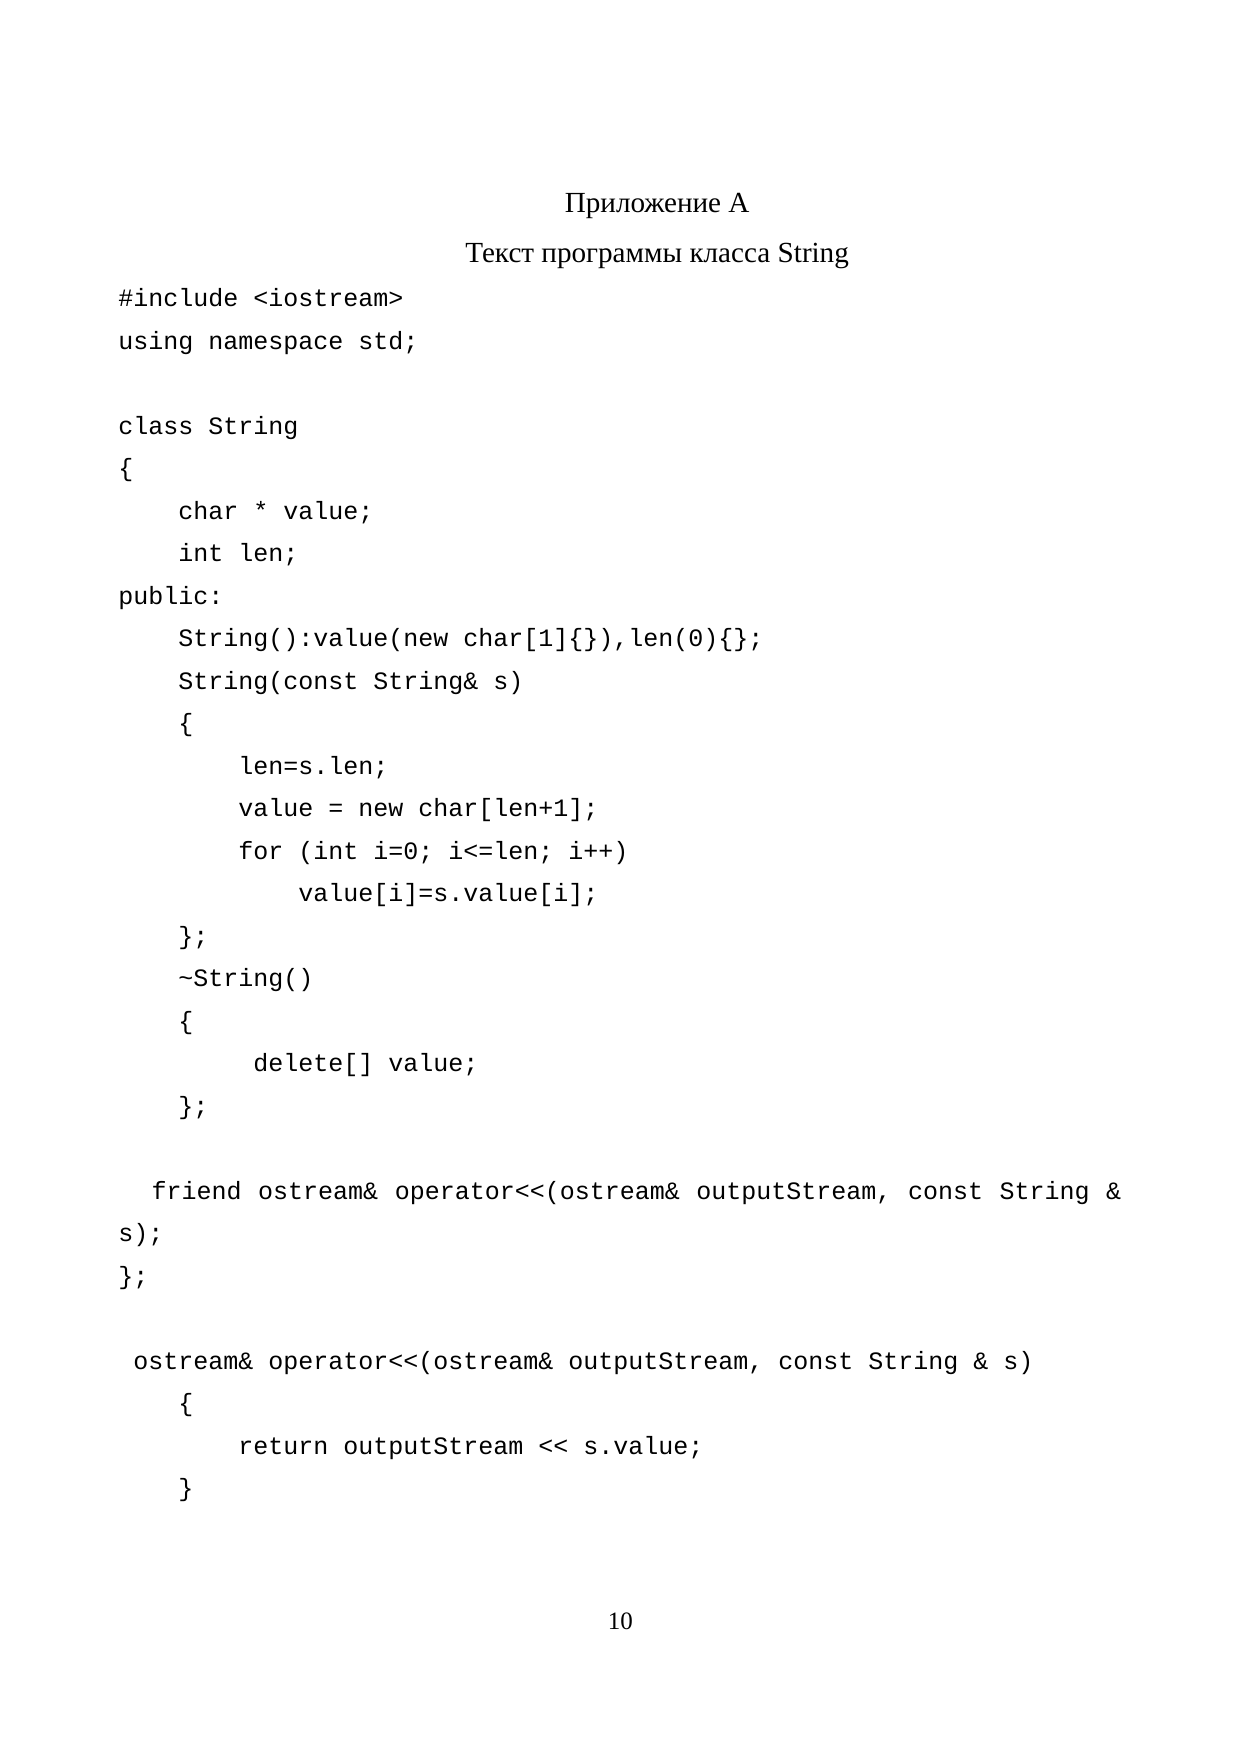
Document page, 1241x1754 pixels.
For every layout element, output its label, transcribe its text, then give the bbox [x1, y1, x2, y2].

text char * value; [118, 498, 1122, 527]
text String(const String& s) [118, 668, 1122, 697]
text return outputStream << s.value; [118, 1433, 1122, 1462]
text }; [118, 1093, 1122, 1122]
text for (int i=0; i<=len; i++) [118, 838, 1122, 867]
text { [118, 1391, 1122, 1419]
text using namespace std; [118, 328, 1122, 357]
text delete[] value; [118, 1051, 1122, 1079]
text }; [118, 923, 1122, 952]
text } [118, 1476, 1122, 1504]
text { [118, 1008, 1122, 1037]
text Текст программы класса String [118, 236, 1122, 269]
text }; [118, 1263, 1122, 1292]
text value[i]=s.value[i]; [118, 881, 1122, 909]
text value = new char[len+1]; [118, 796, 1122, 824]
text ostream& operator<<(ostream& outputStream, const String & s) [118, 1348, 1122, 1377]
text { [118, 711, 1122, 739]
text Приложение А [118, 185, 1122, 219]
text class String [118, 413, 1122, 442]
text #include <iostream> [118, 286, 1122, 314]
text public: [118, 583, 1122, 612]
text friend ostream& operator<<(ostream& outputStream, const String & s); [118, 1178, 1122, 1249]
text ~String() [118, 966, 1122, 994]
text int len; [118, 541, 1122, 569]
text { [118, 456, 1122, 484]
text String():value(new char[1]{}),len(0){}; [118, 626, 1122, 654]
text len=s.len; [118, 753, 1122, 782]
